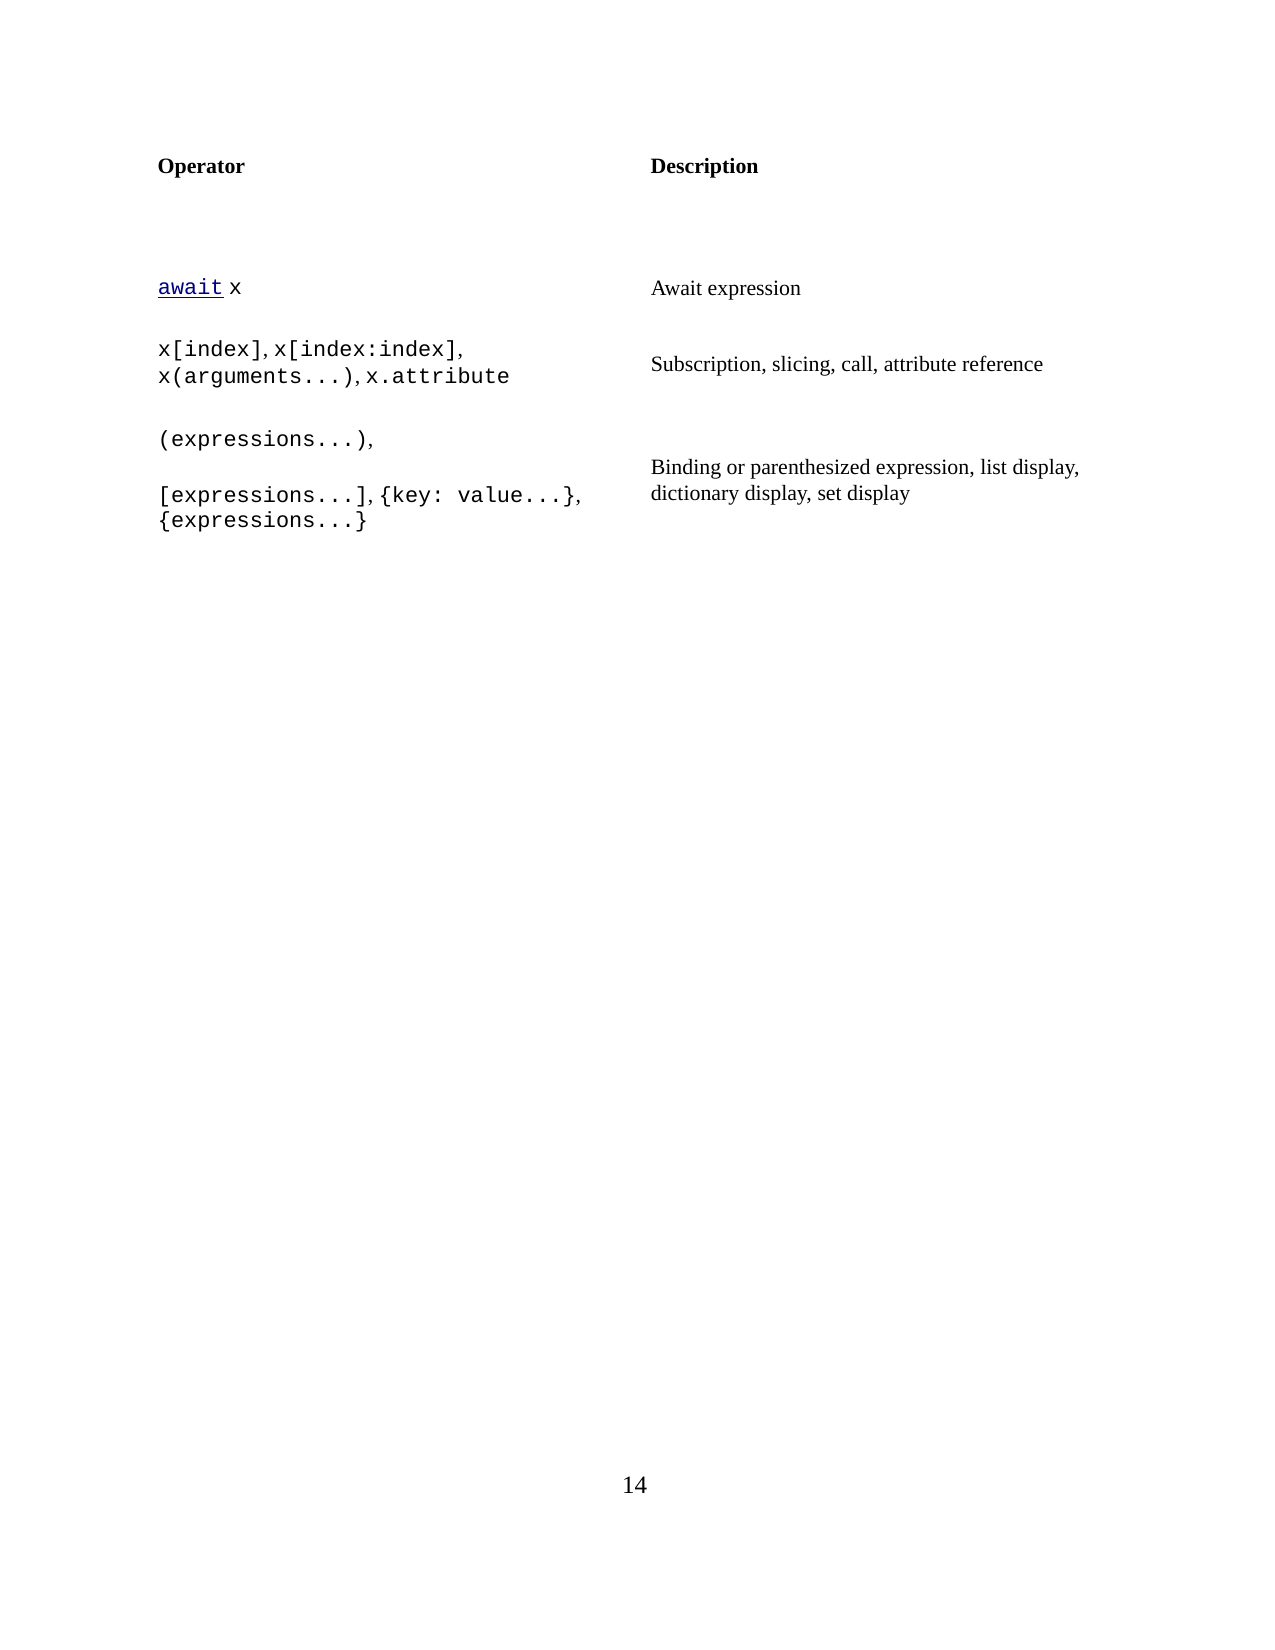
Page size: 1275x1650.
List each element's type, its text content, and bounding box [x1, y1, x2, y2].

table_header Operator [150, 150, 643, 211]
table_cell Subscription, slicing, call, attribute reference [643, 333, 1125, 423]
table_cell await x [150, 271, 643, 333]
table_cell [150, 211, 643, 271]
table_cell [643, 211, 1125, 271]
table_cell Await expression [643, 271, 1125, 333]
table_header Description [643, 150, 1125, 211]
table_cell Binding or parenthesized expression, list display, dictionary display, set display [643, 423, 1125, 566]
table_cell (expressions...), [expressions...], {key: value...}, {expressions...} [150, 423, 643, 566]
table_cell x[index], x[index:index], x(arguments...), x.attribute [150, 333, 643, 423]
